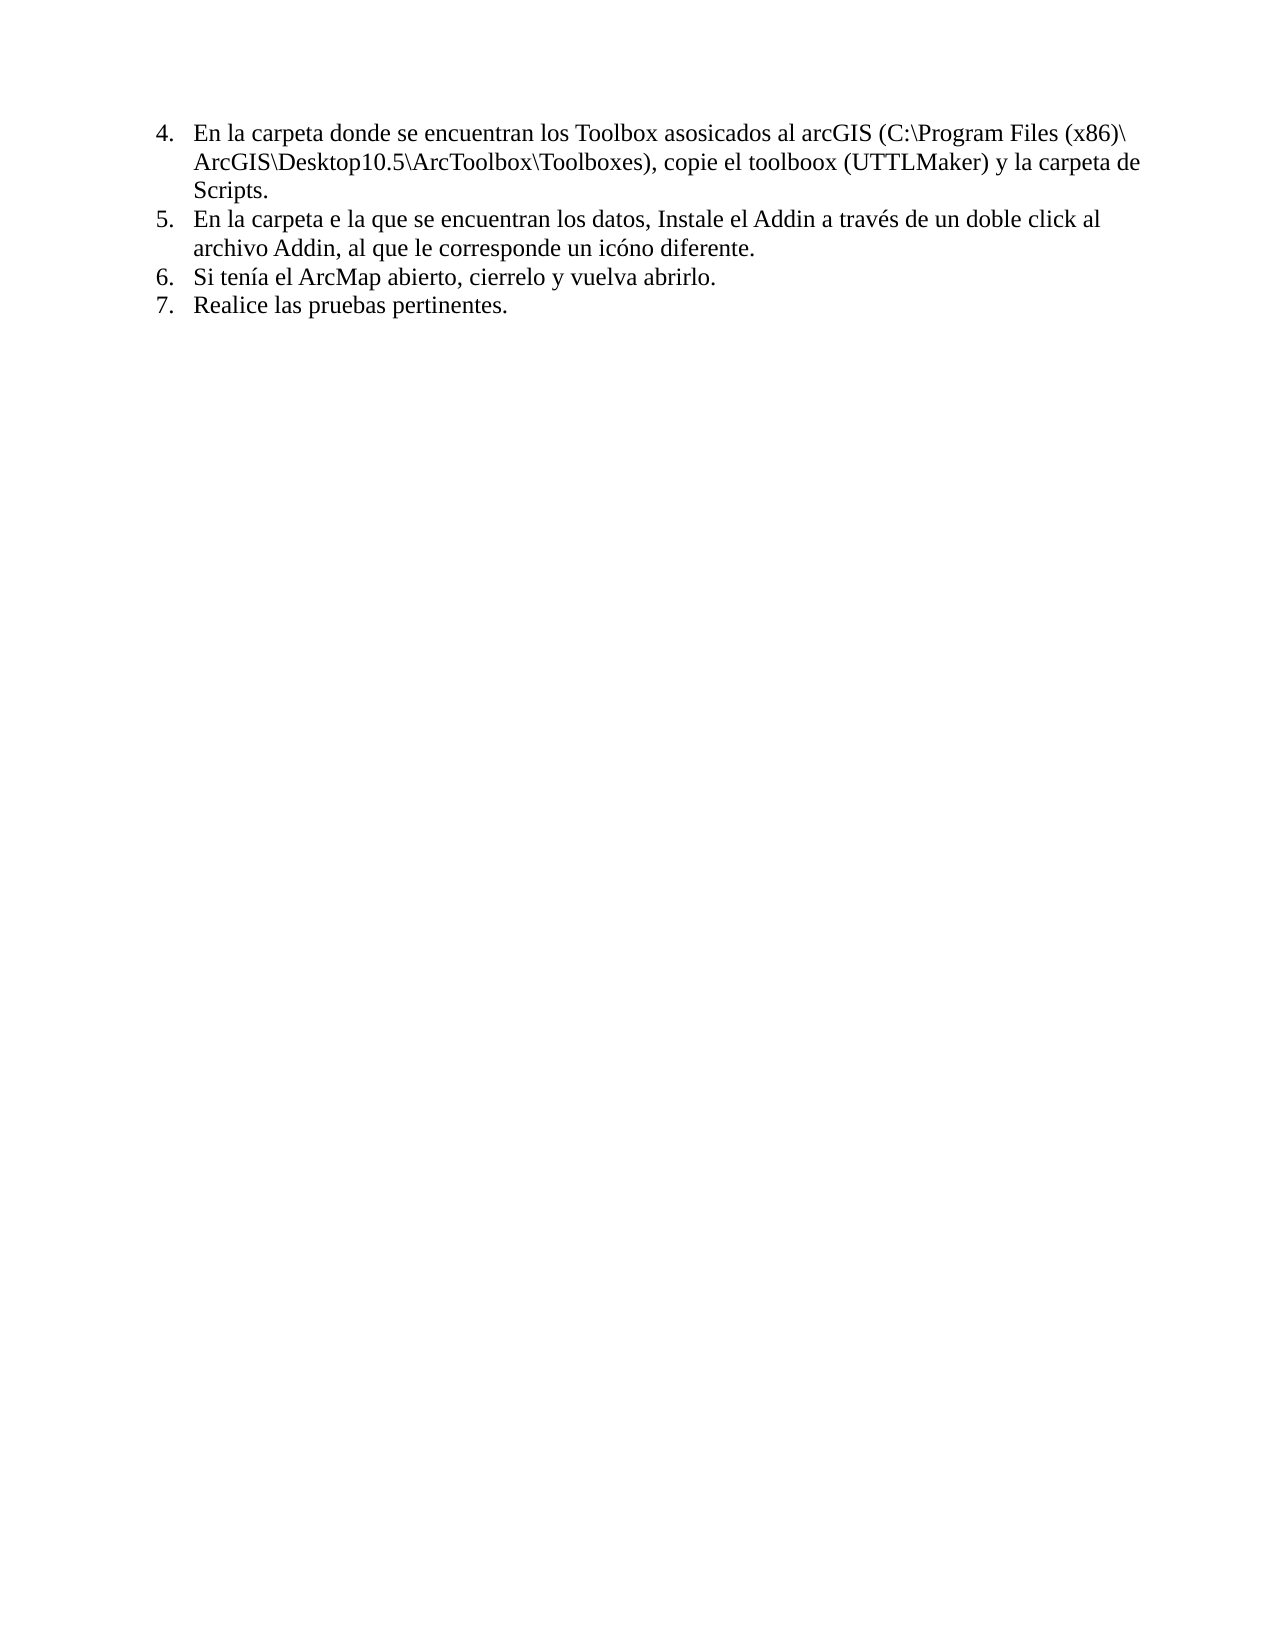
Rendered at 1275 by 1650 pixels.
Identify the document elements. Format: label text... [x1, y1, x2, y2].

list Realice las pruebas pertinentes. [156, 291, 1157, 319]
list En la carpeta donde se encuentran los Toolbox asosicados al arcGIS (C:\Program Files (x86)\ArcGIS\Desktop10.5\ArcToolbox\Toolboxes), copie el toolboox (UTTLMaker) y la carpeta de Scripts. [156, 118, 1157, 204]
list En la carpeta e la que se encuentran los datos, Instale el Addin a través de un doble click al archivo Addin, al que le corresponde un icóno diferente. [156, 204, 1157, 262]
list Si tenía el ArcMap abierto, cierrelo y vuelva abrirlo. [156, 262, 1157, 291]
